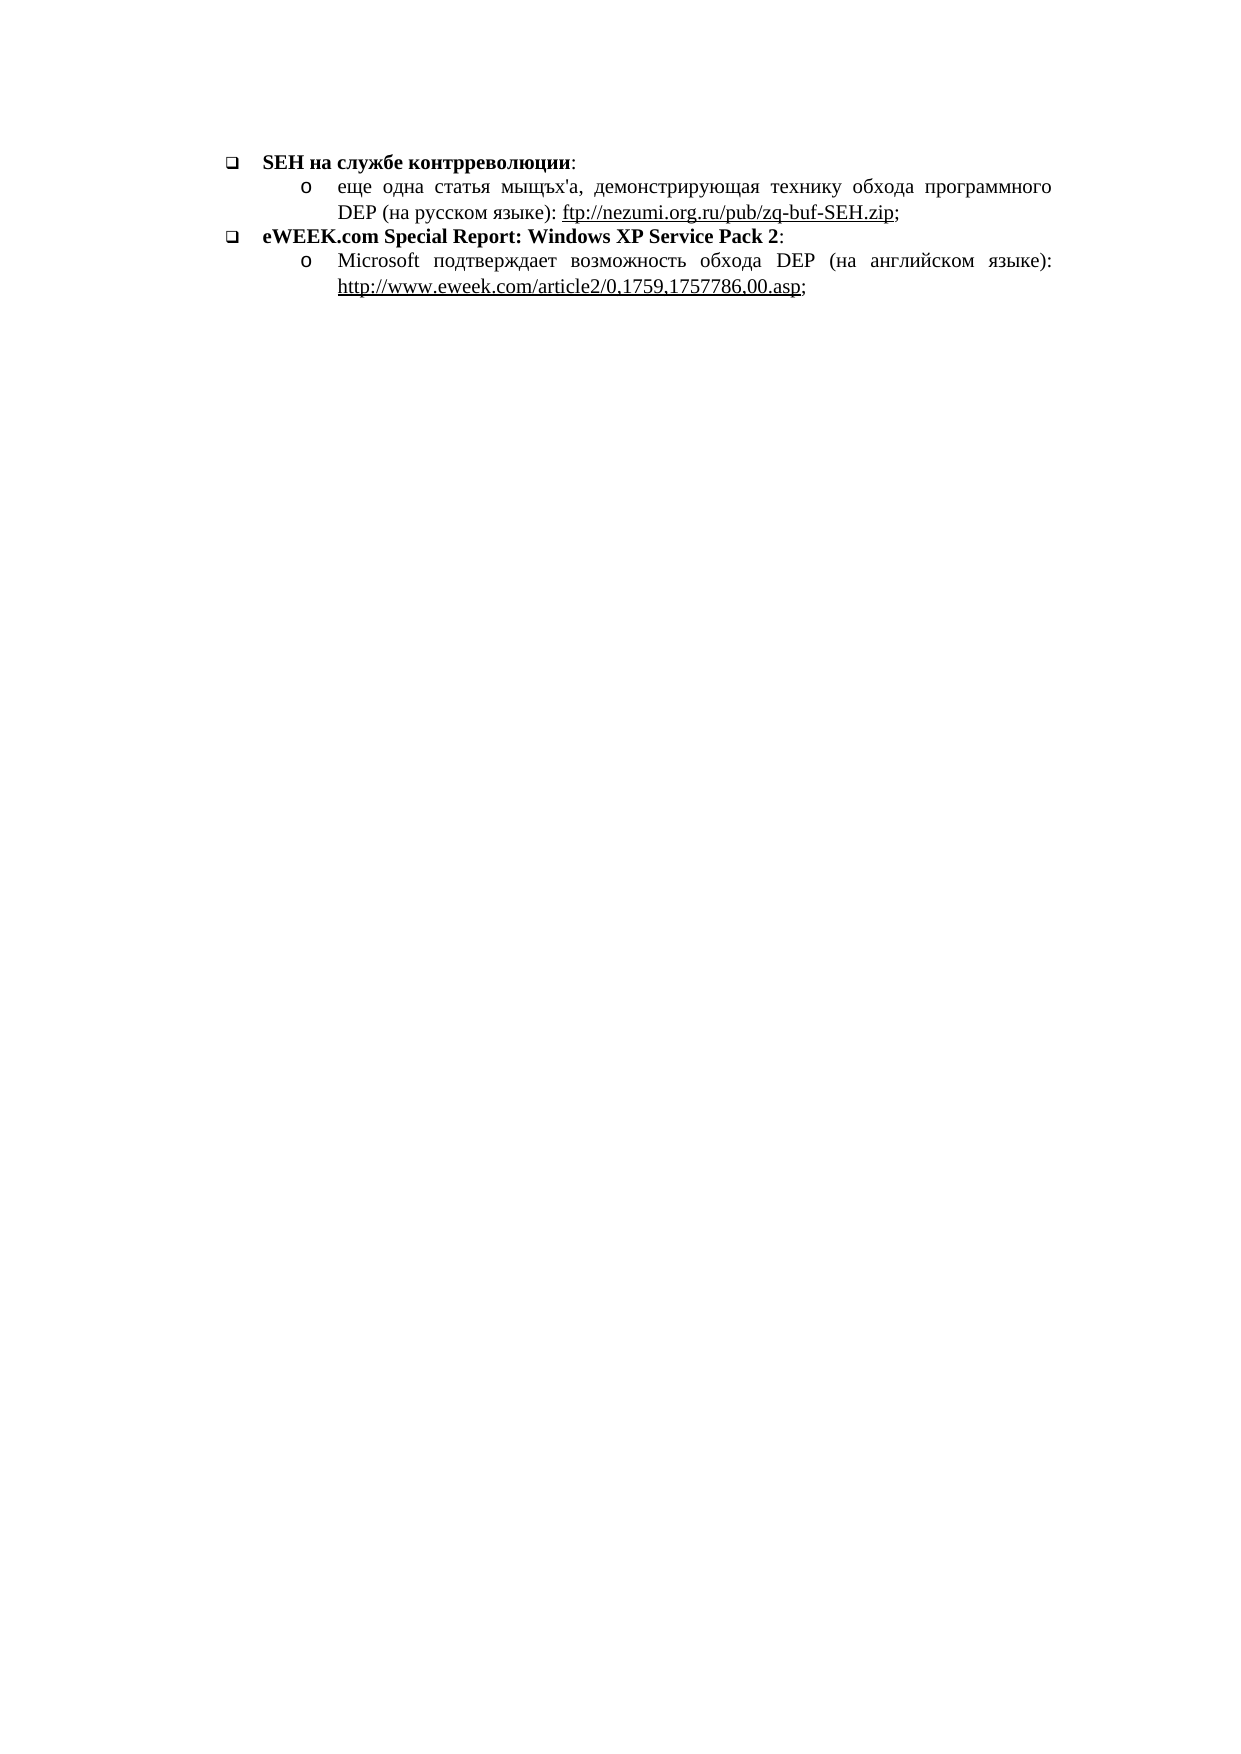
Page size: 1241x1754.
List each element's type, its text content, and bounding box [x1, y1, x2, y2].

list еще одна статья мыщъх'а, демонстрирующая технику обхода программного DEP (на русском языке): ftp://nezumi.org.ru/pub/zq-buf-SEH.zip; [300, 174, 1053, 224]
list eWEEK.com Special Report: Windows XP Service Pack 2: [225, 224, 1053, 248]
list SEH на службе контрреволюции: [225, 150, 1053, 174]
list Microsoft подтверждает возможность обхода DEP (на английском языке): http://www.eweek.com/article2/0,1759,1757786,00.asp; [300, 248, 1053, 298]
